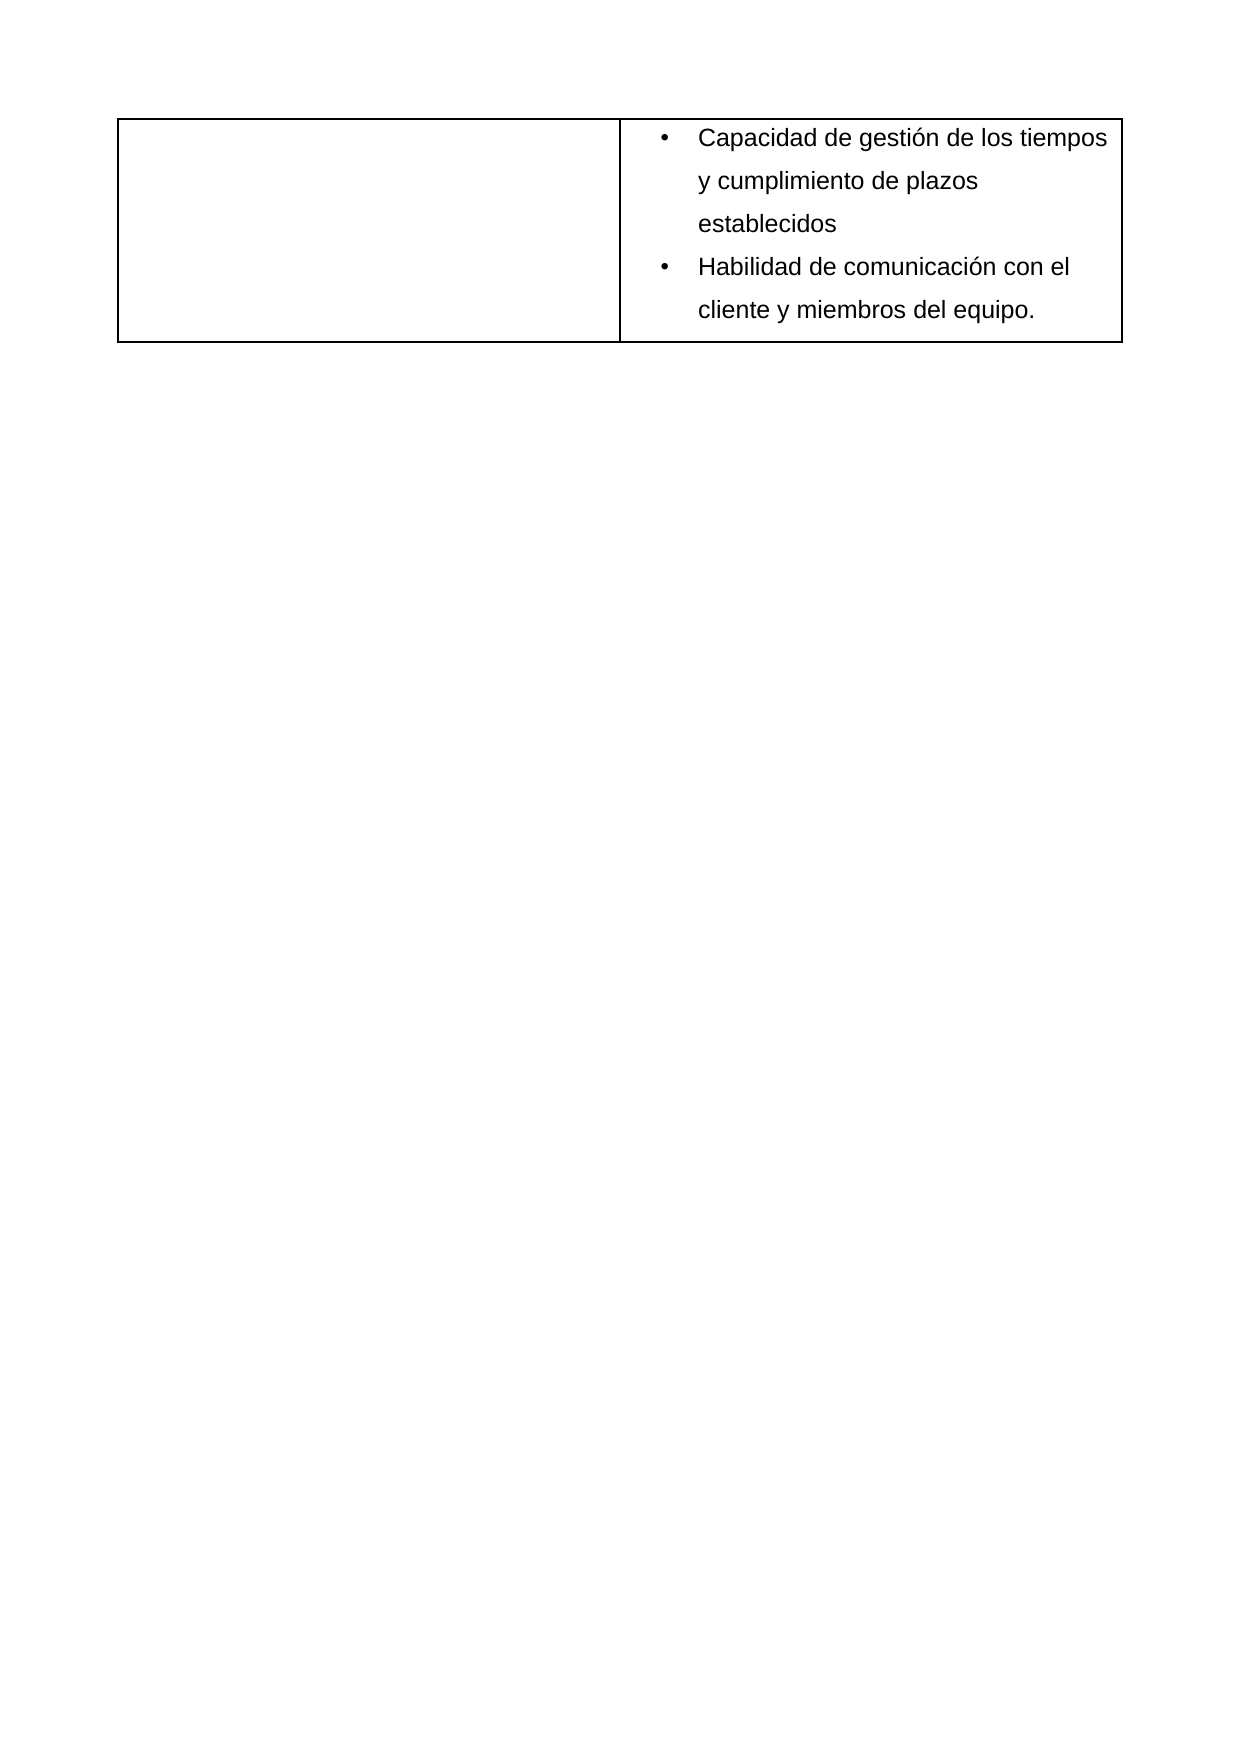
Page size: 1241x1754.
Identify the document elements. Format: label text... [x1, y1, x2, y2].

table_cell [119, 120, 619, 341]
table_cell Calidad estética de los diseños entregados Capacidad de gestión de los tiempos y cumplimiento de plazos establecidos Habilidad de comunicación con el cliente y miembros del equipo. [621, 120, 1121, 341]
